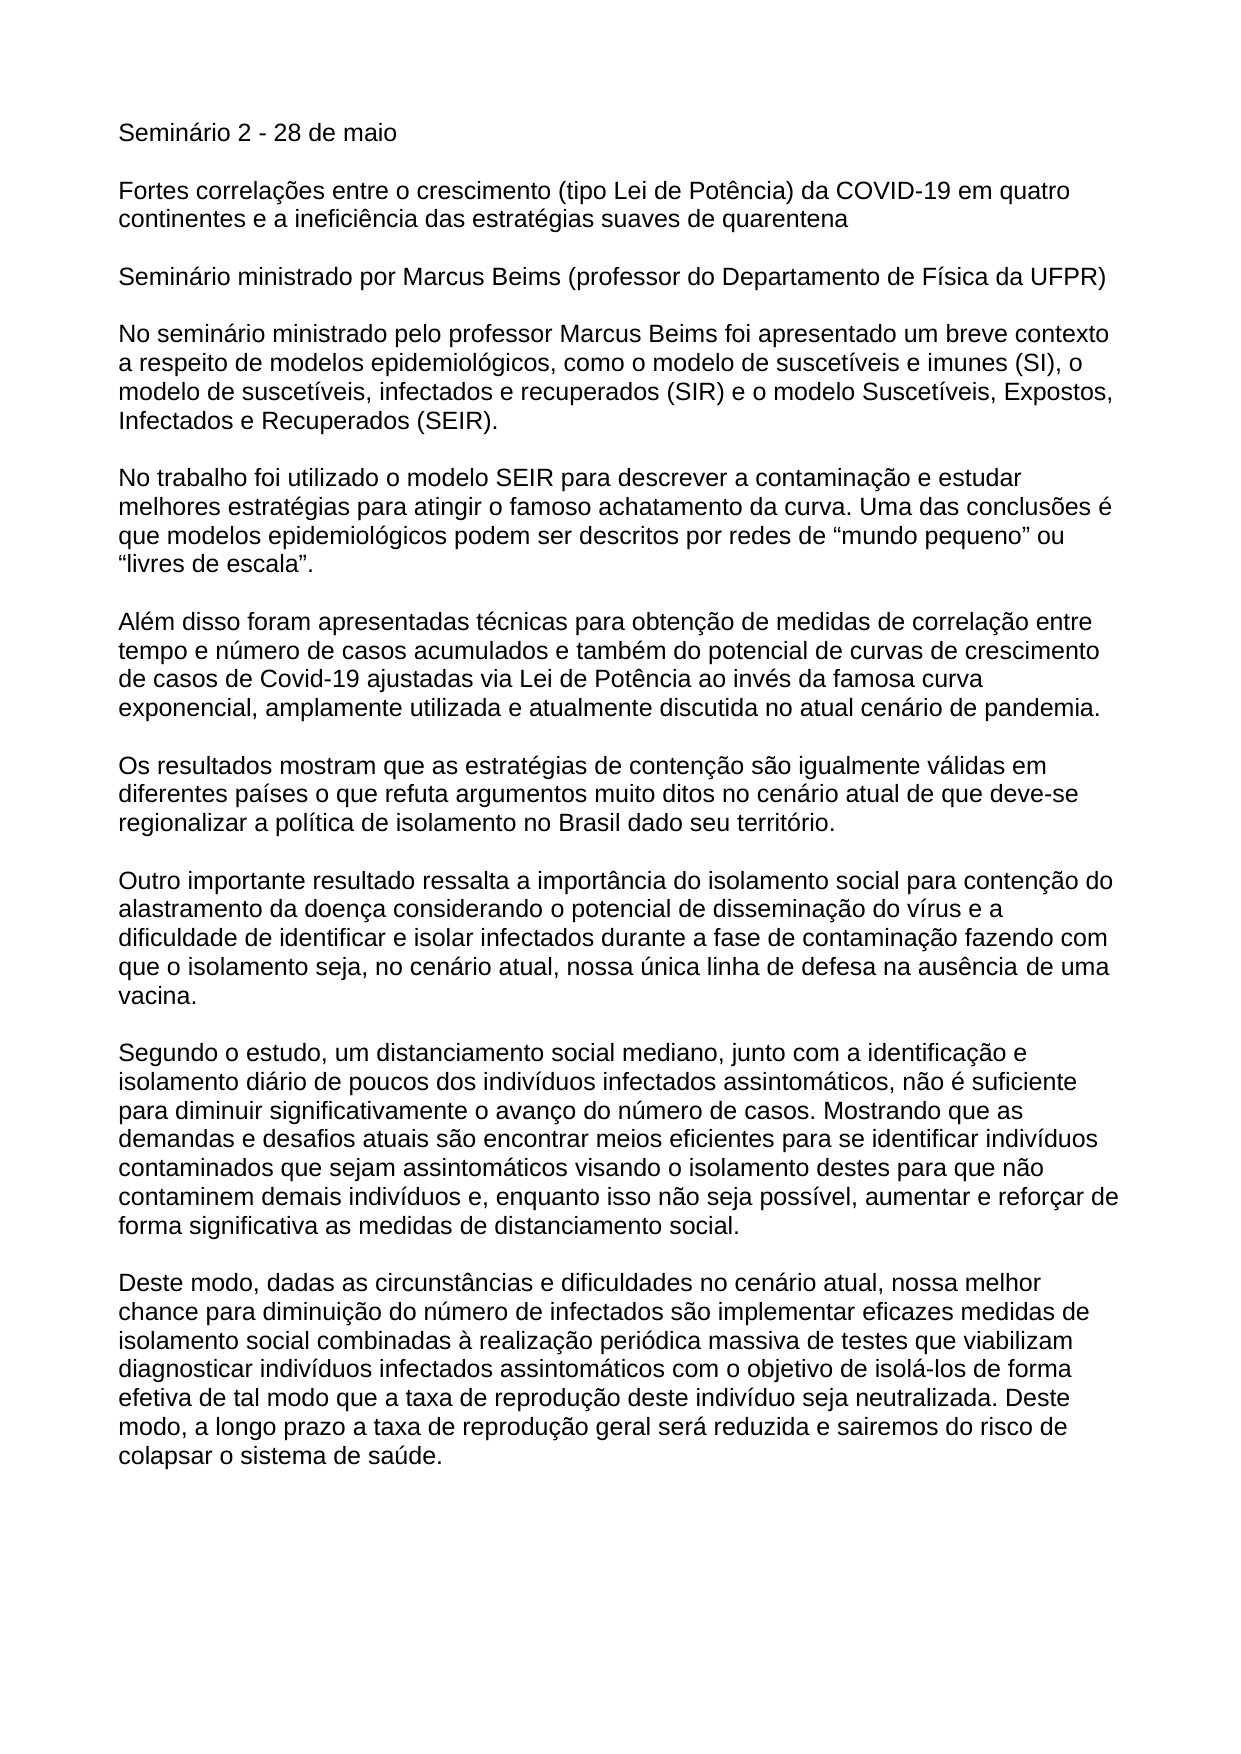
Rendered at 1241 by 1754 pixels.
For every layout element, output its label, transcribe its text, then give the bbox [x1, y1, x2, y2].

text Além disso foram apresentadas técnicas para obtenção de medidas de correlação entre tempo e número de casos acumulados e também do potencial de curvas de crescimento de casos de Covid-19 ajustadas via Lei de Potência ao invés da famosa curva exponencial, amplamente utilizada e atualmente discutida no atual cenário de pandemia. [118, 607, 1122, 722]
text No seminário ministrado pelo professor Marcus Beims foi apresentado um breve contexto a respeito de modelos epidemiológicos, como o modelo de suscetíveis e imunes (SI), o modelo de suscetíveis, infectados e recuperados (SIR) e o modelo Suscetíveis, Expostos, Infectados e Recuperados (SEIR). [118, 319, 1122, 434]
text Seminário 2 - 28 de maio [118, 118, 1122, 147]
text Outro importante resultado ressalta a importância do isolamento social para contenção do alastramento da doença considerando o potencial de disseminação do vírus e a dificuldade de identificar e isolar infectados durante a fase de contaminação fazendo com que o isolamento seja, no cenário atual, nossa única linha de defesa na ausência de uma vacina. [118, 866, 1122, 1009]
text Fortes correlações entre o crescimento (tipo Lei de Potência) da COVID-19 em quatro continentes e a ineficiência das estratégias suaves de quarentena [118, 176, 1122, 233]
text Seminário ministrado por Marcus Beims (professor do Departamento de Física da UFPR) [118, 262, 1122, 291]
text Deste modo, dadas as circunstâncias e dificuldades no cenário atual, nossa melhor chance para diminuição do número de infectados são implementar eficazes medidas de isolamento social combinadas à realização periódica massiva de testes que viabilizam diagnosticar indivíduos infectados assintomáticos com o objetivo de isolá-los de forma efetiva de tal modo que a taxa de reprodução deste indivíduo seja neutralizada. Deste modo, a longo prazo a taxa de reprodução geral será reduzida e sairemos do risco de colapsar o sistema de saúde. [118, 1268, 1122, 1469]
text Os resultados mostram que as estratégias de contenção são igualmente válidas em diferentes países o que refuta argumentos muito ditos no cenário atual de que deve-se regionalizar a política de isolamento no Brasil dado seu território. [118, 751, 1122, 837]
text No trabalho foi utilizado o modelo SEIR para descrever a contaminação e estudar melhores estratégias para atingir o famoso achatamento da curva. Uma das conclusões é que modelos epidemiológicos podem ser descritos por redes de “mundo pequeno” ou “livres de escala”. [118, 463, 1122, 578]
text Segundo o estudo, um distanciamento social mediano, junto com a identificação e isolamento diário de poucos dos indivíduos infectados assintomáticos, não é suficiente para diminuir significativamente o avanço do número de casos. Mostrando que as demandas e desafios atuais são encontrar meios eficientes para se identificar indivíduos contaminados que sejam assintomáticos visando o isolamento destes para que não contaminem demais indivíduos e, enquanto isso não seja possível, aumentar e reforçar de forma significativa as medidas de distanciamento social. [118, 1038, 1122, 1239]
